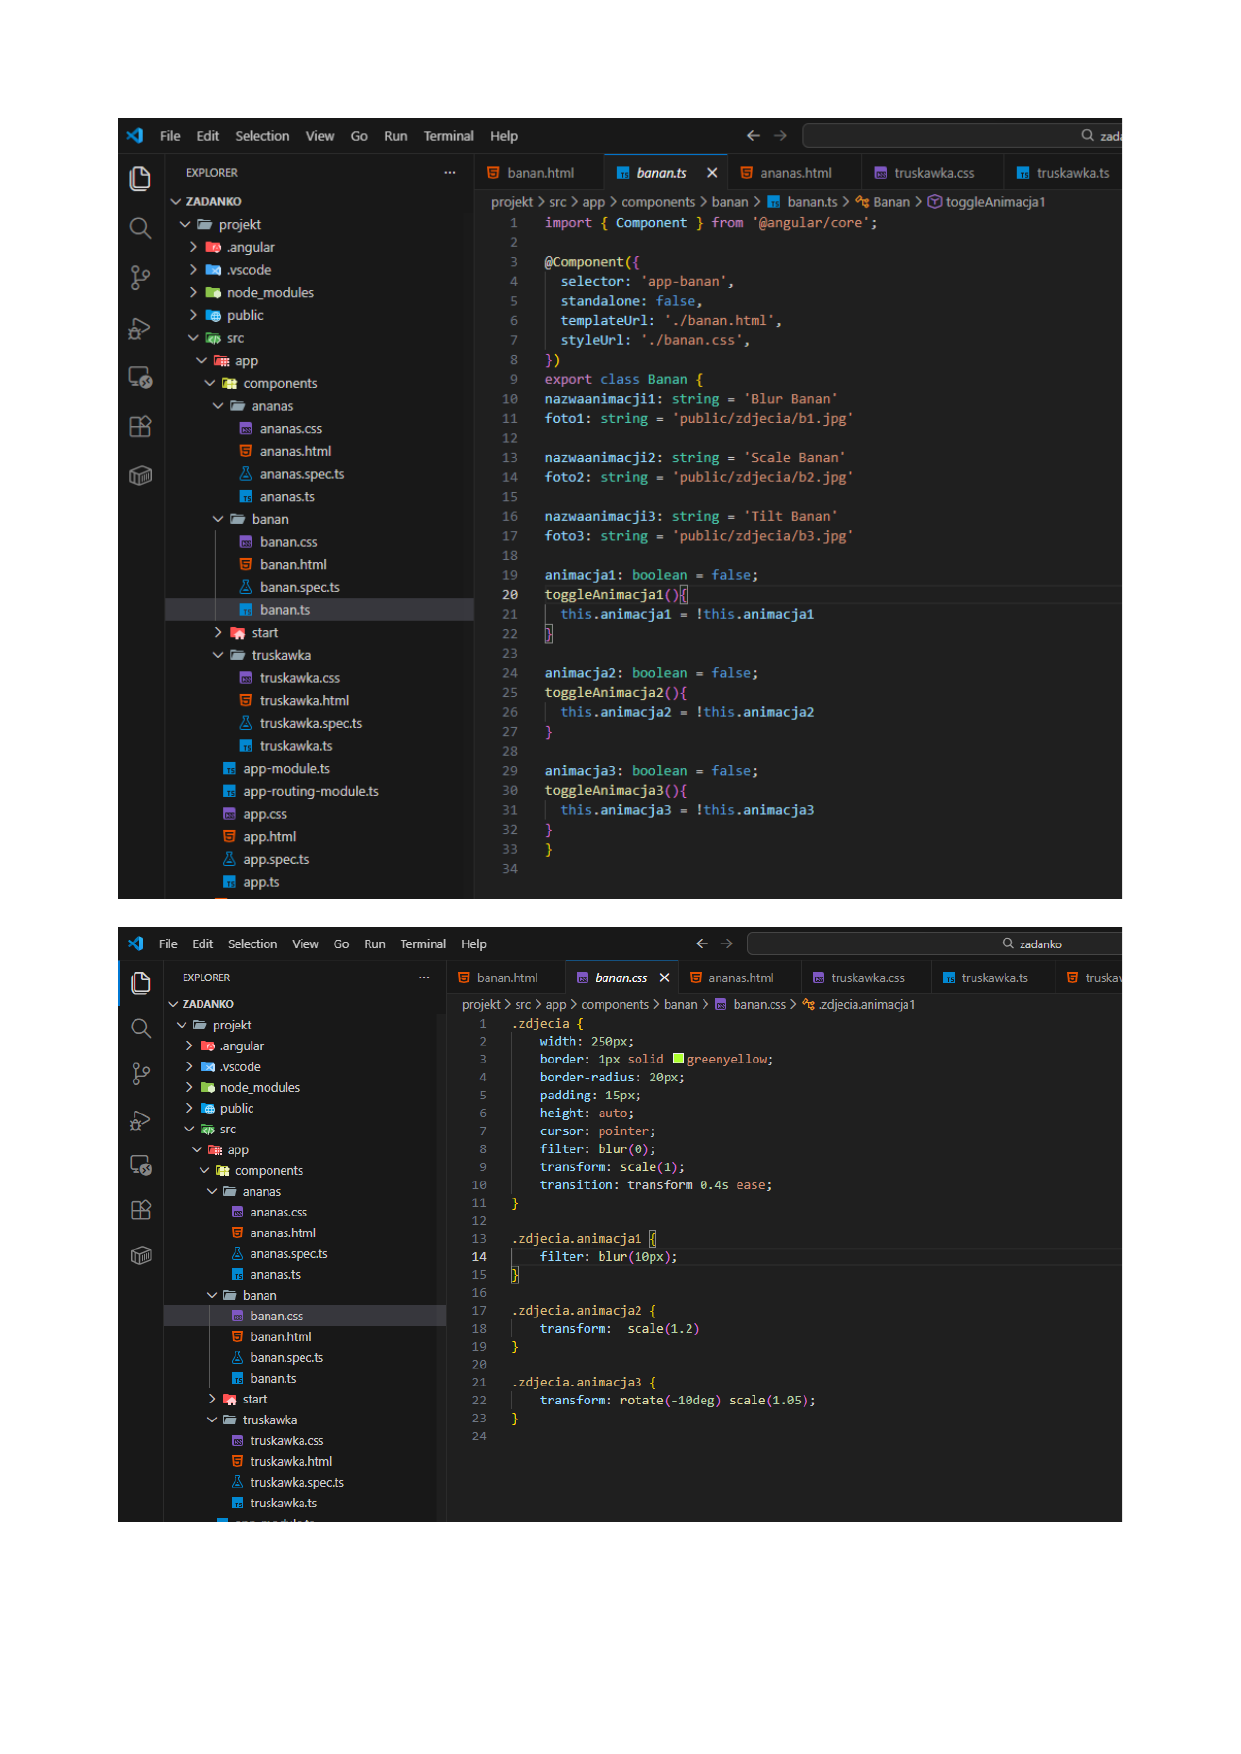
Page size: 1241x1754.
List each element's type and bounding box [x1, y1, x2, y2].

picture [118, 927, 1123, 1522]
picture [118, 118, 1123, 899]
